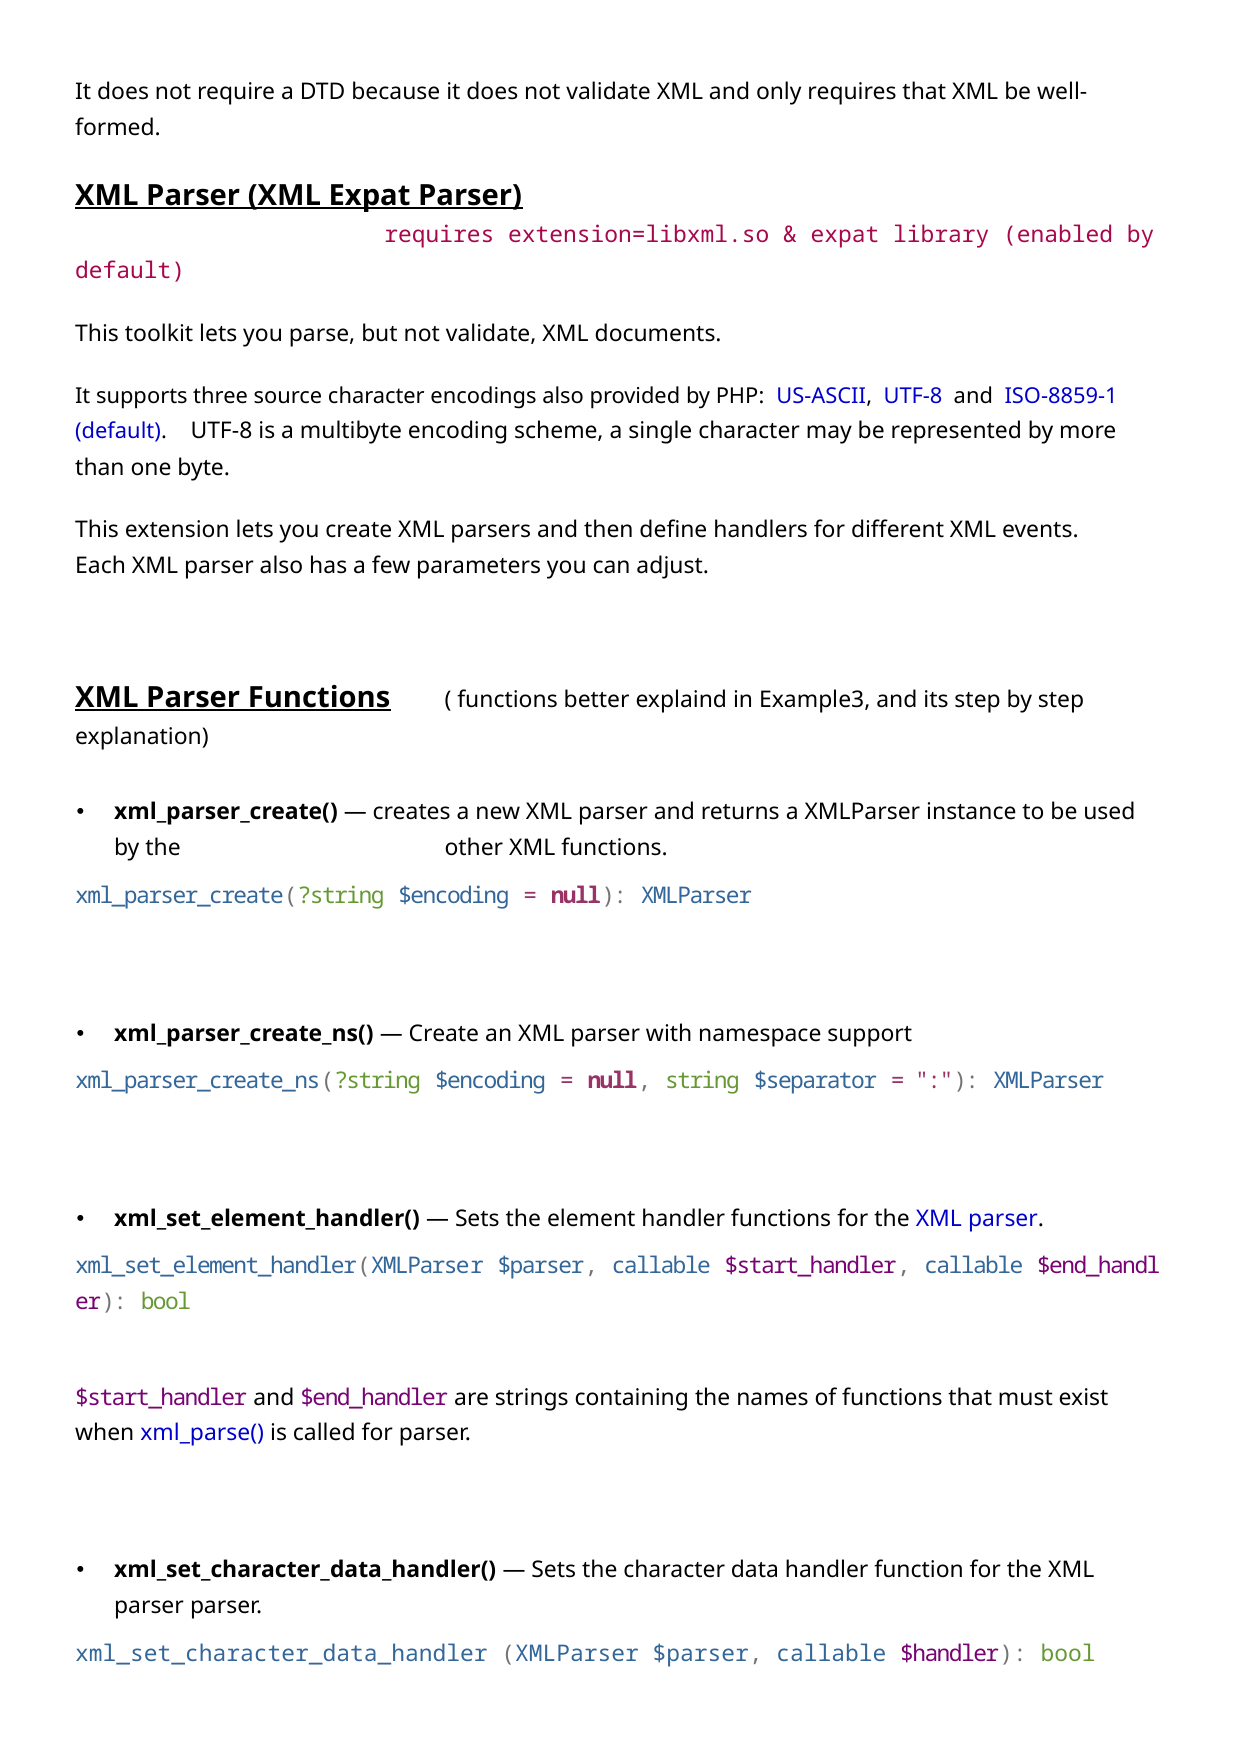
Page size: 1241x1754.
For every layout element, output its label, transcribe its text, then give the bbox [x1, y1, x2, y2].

text XML Parser (XML Expat Parser) requires extension=libxml.so & expat library (enabled by default) [75, 174, 1166, 285]
text xml_parser_create_ns(?string $encoding = null, string $separator = ":"): XMLParser [75, 1064, 1166, 1096]
text It does not require a DTD because it does not validate XML and only requires that XML be well-formed. [75, 75, 1166, 142]
text Each XML parser also has a few parameters you can adjust. [75, 549, 1166, 581]
list xml_set_element_handler() — Sets the element handler functions for the XML parser. [76, 1201, 1166, 1233]
text It supports three source character encodings also provided by PHP: US-ASCII, UTF-8 and ISO-8859-1 (default). UTF-8 is a multibyte encoding scheme, a single character may be represented by more than one byte. [75, 380, 1166, 482]
text xml_parser_create(?string $encoding = null): XMLParser [75, 879, 1166, 910]
text This extension lets you create XML parsers and then define handlers for different XML events. [75, 513, 1166, 544]
list xml_parser_create() — creates a new XML parser and returns a XMLParser instance to be used by the other XML functions. [76, 795, 1166, 862]
text XML Parser Functions ( functions better explaind in Example3, and its step by step explanation) [75, 676, 1166, 751]
list xml_set_character_data_handler() — Sets the character data handler function for the XML parser parser. [76, 1553, 1166, 1621]
text This toolkit lets you parse, but not validate, XML documents. [75, 317, 1166, 348]
text $start_handler and $end_handler are strings containing the names of functions that must exist when xml_parse() is called for parser. [75, 1380, 1166, 1448]
list xml_parser_create_ns() — Create an XML parser with namespace support [76, 1016, 1166, 1048]
text xml_set_character_data_handler (XMLParser $parser, callable $handler): bool [75, 1637, 1166, 1668]
text xml_set_element_handler(XMLParser $parser, callable $start_handler, callable $end_handler): bool [75, 1249, 1166, 1317]
